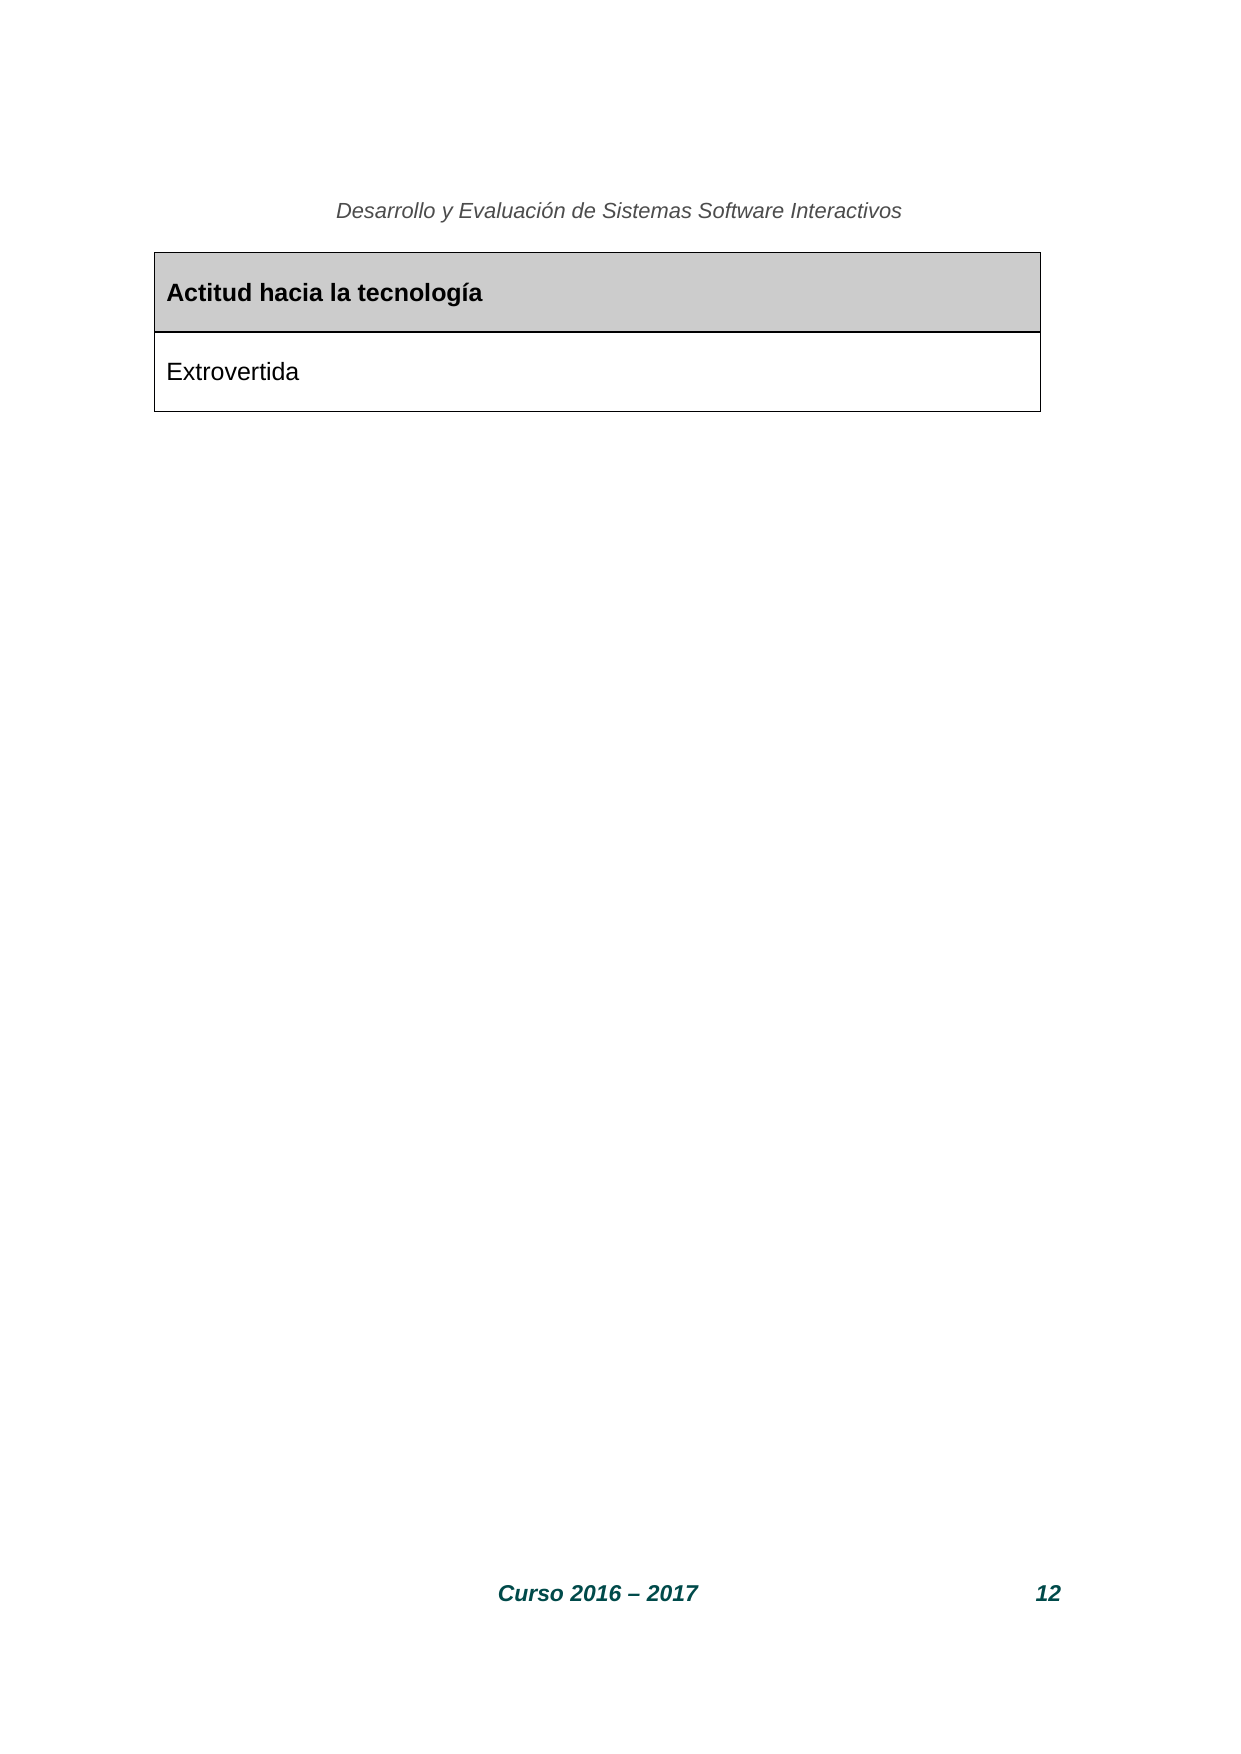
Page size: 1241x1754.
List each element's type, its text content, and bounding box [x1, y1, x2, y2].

table_cell Extrovertida [155, 333, 1040, 411]
table_cell Actitud hacia la tecnología [155, 253, 1040, 331]
